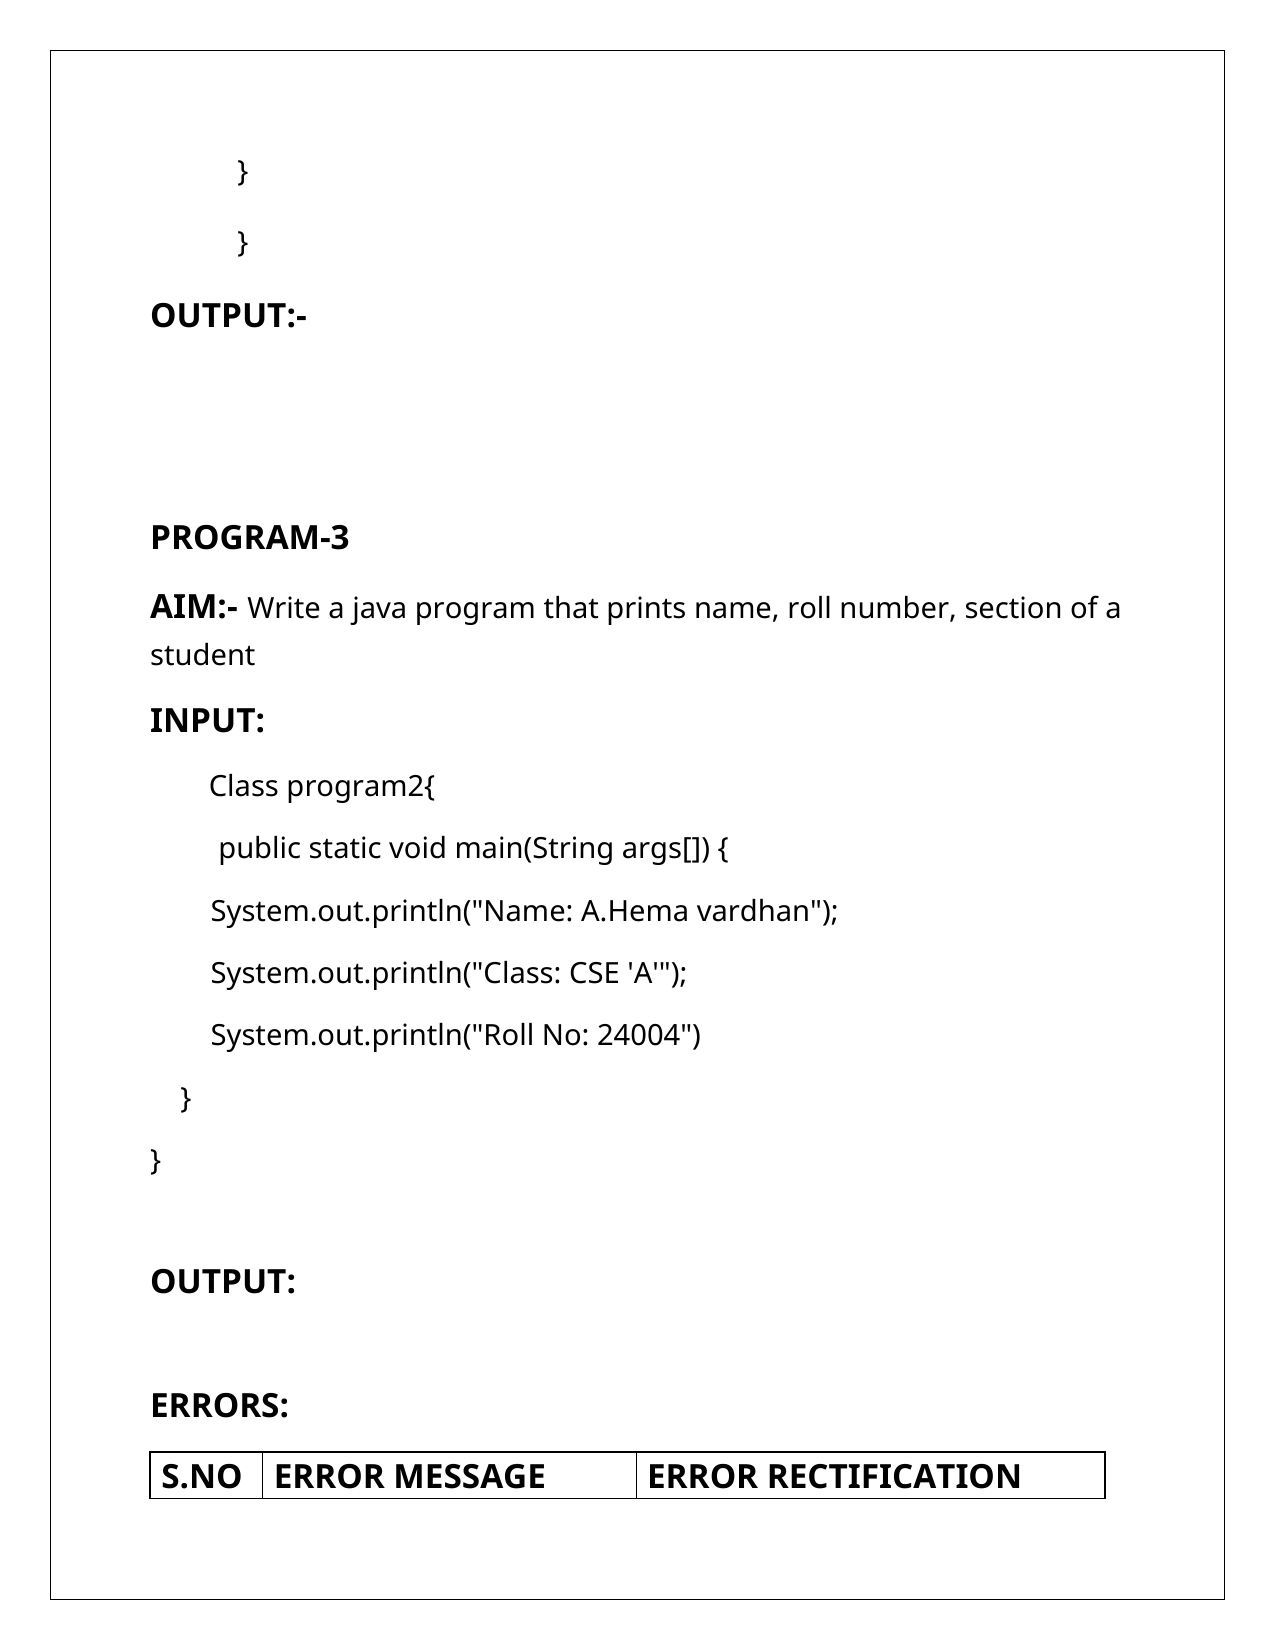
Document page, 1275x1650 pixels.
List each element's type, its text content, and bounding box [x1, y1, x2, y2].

text System.out.println("Name: A.Hema vardhan"); [150, 890, 1125, 930]
text OUTPUT:- [150, 292, 917, 337]
text public static void main(String args[]) { [150, 828, 1125, 867]
table_header ERROR MESSAGE [263, 1453, 636, 1498]
text PROGRAM-3 [150, 514, 1125, 559]
text } [150, 1077, 1125, 1117]
text System.out.println("Roll No: 24004") [150, 1015, 1125, 1054]
text System.out.println("Class: CSE 'A'"); [150, 952, 1125, 992]
text INPUT: [150, 697, 1125, 742]
text AIM:- Write a java program that prints name, roll number, section of a student [150, 583, 1125, 674]
table_header S.NO [151, 1453, 262, 1498]
text ERRORS: [150, 1382, 1125, 1427]
list } [237, 221, 917, 261]
table_header ERROR RECTIFICATION [637, 1453, 1104, 1498]
text } [150, 1139, 1125, 1179]
list } [237, 150, 917, 190]
text Class program2{ [150, 766, 1125, 805]
text OUTPUT: [150, 1257, 1125, 1303]
